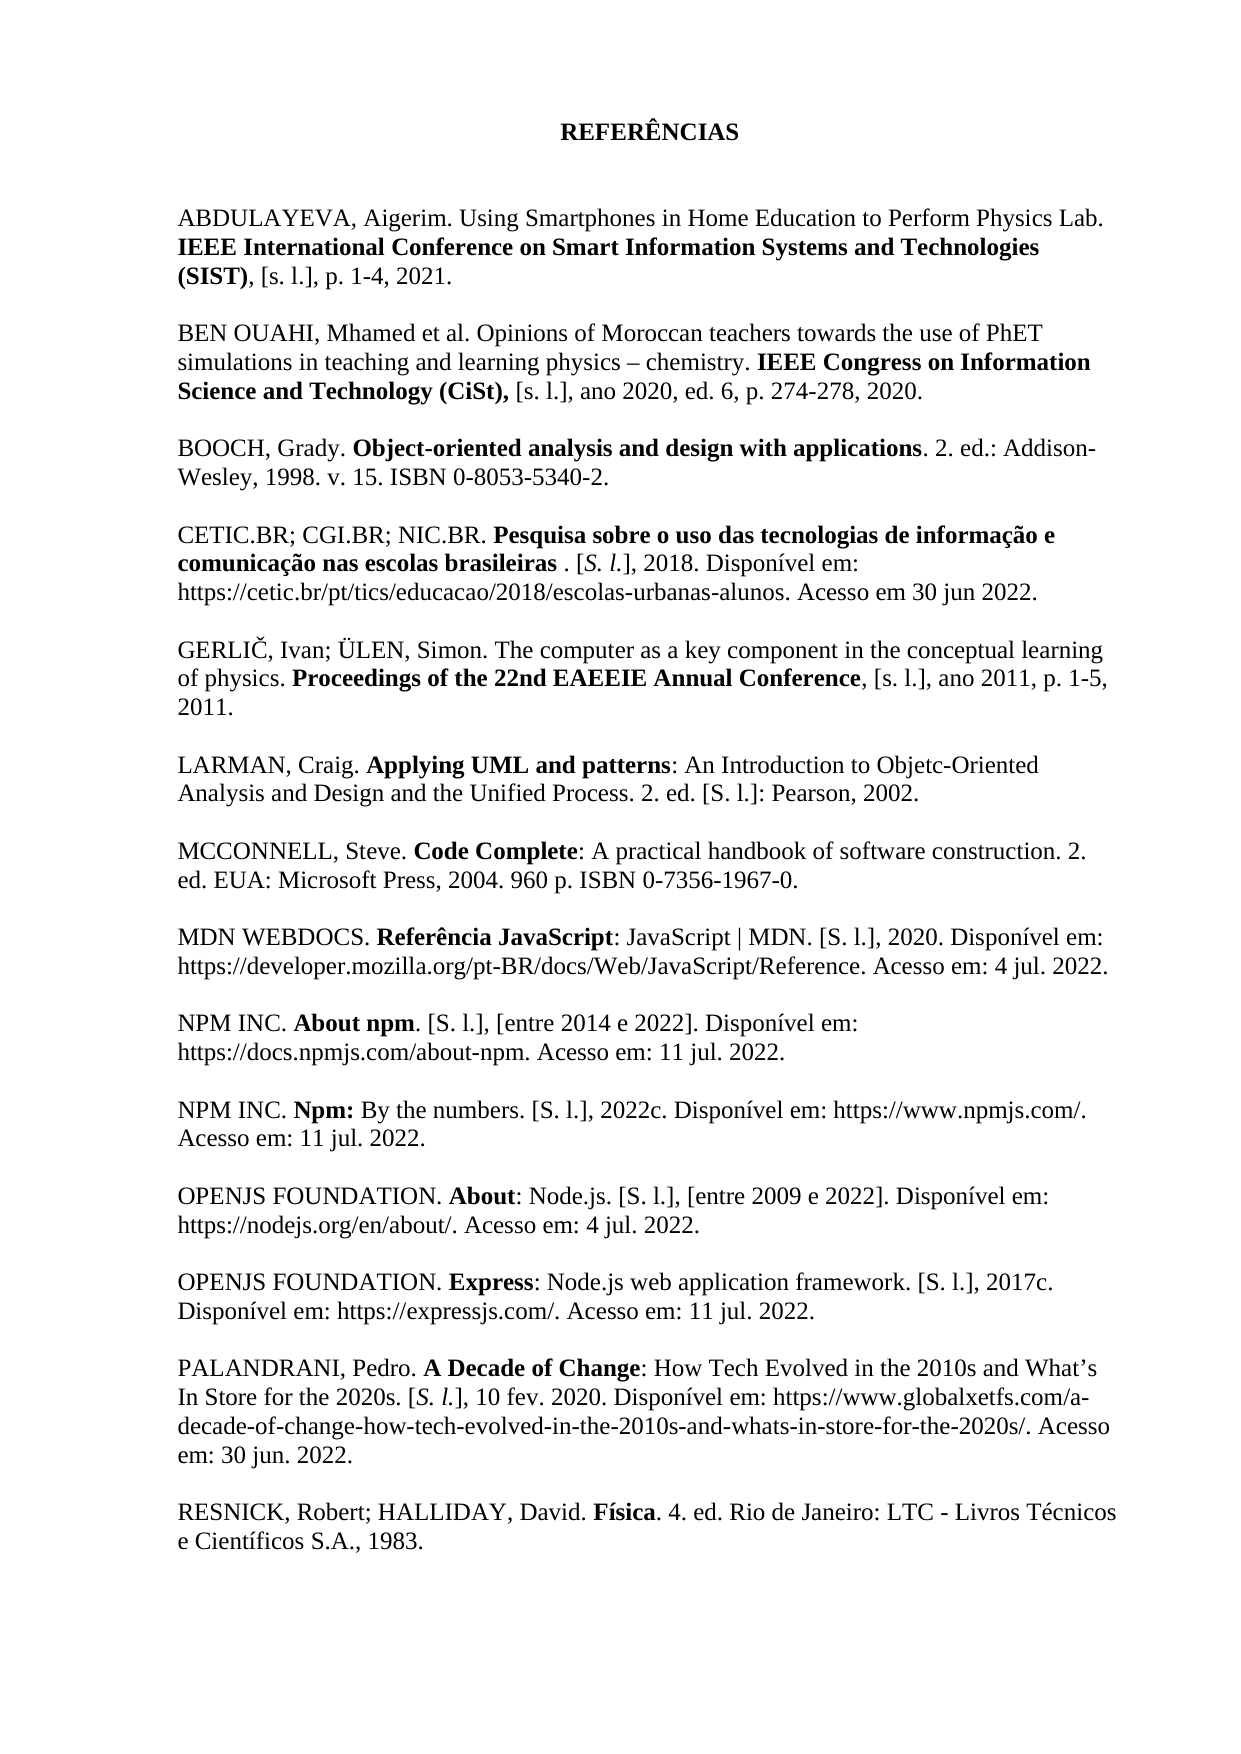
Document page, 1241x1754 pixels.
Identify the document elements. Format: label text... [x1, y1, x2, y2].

text GERLIČ, Ivan; ÜLEN, Simon. The computer as a key component in the conceptual learning of physics. Proceedings of the 22nd EAEEIE Annual Conference, [s. l.], ano 2011, p. 1-5, 2011. [177, 635, 1122, 721]
text LARMAN, Craig. Applying UML and patterns: An Introduction to Objetc-Oriented Analysis and Design and the Unified Process. 2. ed. [S. l.]: Pearson, 2002. [177, 750, 1122, 807]
text NPM INC. About npm. [S. l.], [entre 2014 e 2022]. Disponível em: https://docs.npmjs.com/about-npm. Acesso em: 11 jul. 2022. [177, 1008, 1122, 1066]
text ABDULAYEVA, Aigerim. Using Smartphones in Home Education to Perform Physics Lab. IEEE International Conference on Smart Information Systems and Technologies (SIST), [s. l.], p. 1-4, 2021. [0, 203, 1240, 290]
text NPM INC. Npm: By the numbers. [S. l.], 2022c. Disponível em: https://www.npmjs.com/. Acesso em: 11 jul. 2022. [177, 1095, 1122, 1152]
text RESNICK, Robert; HALLIDAY, David. Física. 4. ed. Rio de Janeiro: LTC - Livros Técnicos e Científicos S.A., 1983. [177, 1497, 1122, 1555]
text OPENJS FOUNDATION. Express: Node.js web application framework. [S. l.], 2017c. Disponível em: https://expressjs.com/. Acesso em: 11 jul. 2022. [177, 1267, 1122, 1325]
text BEN OUAHI, Mhamed et al. Opinions of Moroccan teachers towards the use of PhET simulations in teaching and learning physics – chemistry. IEEE Congress on Information Science and Technology (CiSt), [s. l.], ano 2020, ed. 6, p. 274-278, 2020. [177, 318, 1122, 405]
text PALANDRANI, Pedro. A Decade of Change: How Tech Evolved in the 2010s and What’s In Store for the 2020s. [S. l.], 10 fev. 2020. Disponível em: https://www.globalxetfs.com/a-decade-of-change-how-tech-evolved-in-the-2010s-and-whats-in-store-for-the-2020s/. Acesso em: 30 jun. 2022. [177, 1353, 1122, 1468]
text CETIC.BR; CGI.BR; NIC.BR. Pesquisa sobre o uso das tecnologias de informação e comunicação nas escolas brasileiras . [S. l.], 2018. Disponível em: https://cetic.br/pt/tics/educacao/2018/escolas-urbanas-alunos. Acesso em 30 jun 2022. [177, 520, 1122, 606]
text BOOCH, Grady. Object-oriented analysis and design with applications. 2. ed.: Addison-Wesley, 1998. v. 15. ISBN 0-8053-5340-2. [177, 433, 1122, 491]
text OPENJS FOUNDATION. About: Node.js. [S. l.], [entre 2009 e 2022]. Disponível em: https://nodejs.org/en/about/. Acesso em: 4 jul. 2022. [177, 1181, 1122, 1238]
subtitle REFERÊNCIAS [177, 117, 1122, 146]
text MDN WEBDOCS. Referência JavaScript: JavaScript | MDN. [S. l.], 2020. Disponível em: https://developer.mozilla.org/pt-BR/docs/Web/JavaScript/Reference. Acesso em: 4 jul. 2022. [177, 922, 1122, 980]
text MCCONNELL, Steve. Code Complete: A practical handbook of software construction. 2. ed. EUA: Microsoft Press, 2004. 960 p. ISBN 0-7356-1967-0. [177, 836, 1122, 893]
